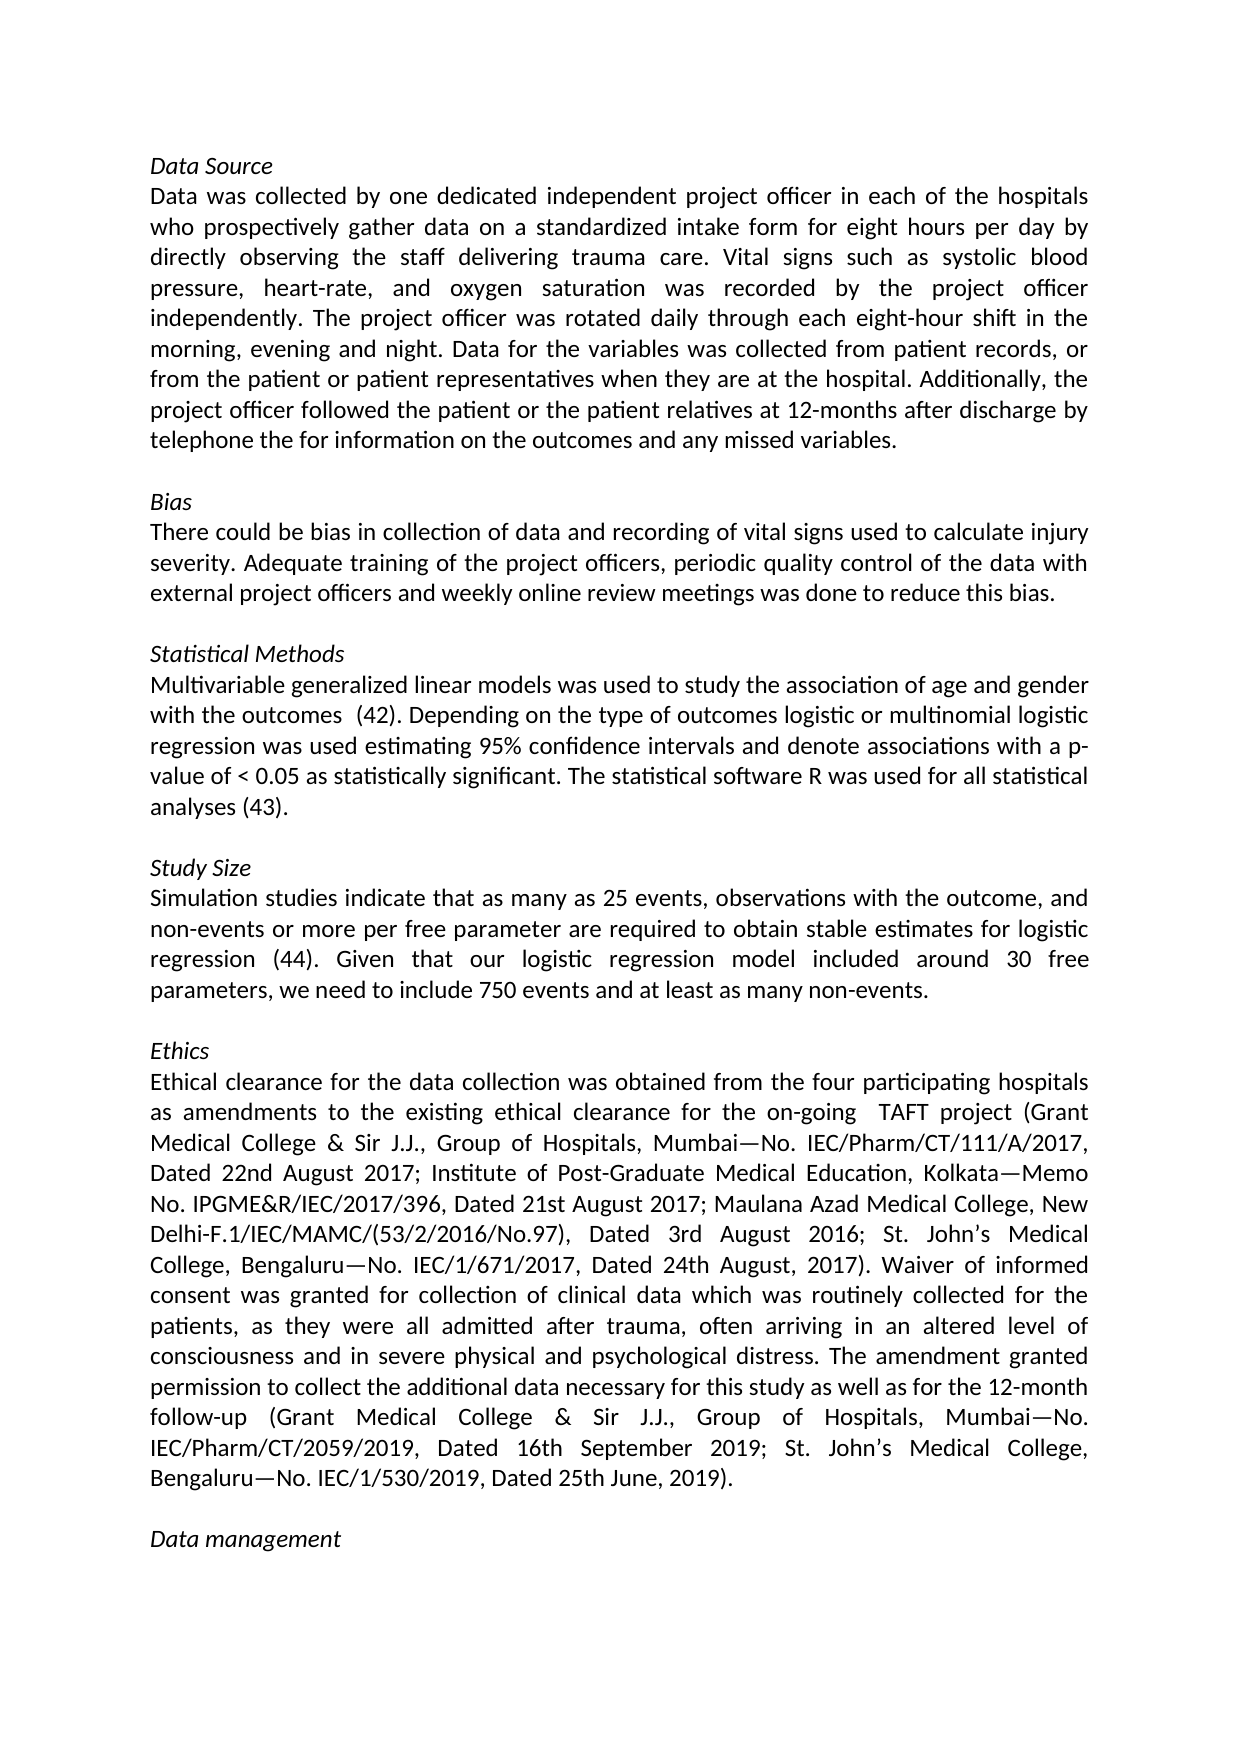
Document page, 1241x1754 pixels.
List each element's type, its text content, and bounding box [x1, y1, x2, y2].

text Study Size [150, 852, 1090, 882]
text Ethical clearance for the data collection was obtained from the four participating hospitals as amendments to the existing ethical clearance for the on-going TAFT project (Grant Medical College & Sir J.J., Group of Hospitals, Mumbai—No. IEC/Pharm/CT/111/A/2017, Dated 22nd August 2017; Institute of Post-Graduate Medical Education, Kolkata—Memo No. IPGME&R/IEC/2017/396, Dated 21st August 2017; Maulana Azad Medical College, New Delhi-F.1/IEC/MAMC/(53/2/2016/No.97), Dated 3rd August 2016; St. John’s Medical College, Bengaluru—No. IEC/1/671/2017, Dated 24th August, 2017). Waiver of informed consent was granted for collection of clinical data which was routinely collected for the patients, as they were all admitted after trauma, often arriving in an altered level of consciousness and in severe physical and psychological distress. The amendment granted permission to collect the additional data necessary for this study as well as for the 12-month follow-up (Grant Medical College & Sir J.J., Group of Hospitals, Mumbai—No. IEC/Pharm/CT/2059/2019, Dated 16th September 2019; St. John’s Medical College, Bengaluru—No. IEC/1/530/2019, Dated 25th June, 2019). [150, 1066, 1090, 1493]
text Data management [150, 1523, 1090, 1554]
text Simulation studies indicate that as many as 25 events, observations with the outcome, and non-events or more per free parameter are required to obtain stable estimates for logistic regression (44). Given that our logistic regression model included around 30 free parameters, we need to include 750 events and at least as many non-events. [150, 882, 1090, 1004]
text Multivariable generalized linear models was used to study the association of age and gender with the outcomes (42). Depending on the type of outcomes logistic or multinomial logistic regression was used estimating 95% confidence intervals and denote associations with a p-value of < 0.05 as statistically significant. The statistical software R was used for all statistical analyses (43). [150, 669, 1090, 821]
text Data was collected by one dedicated independent project officer in each of the hospitals who prospectively gather data on a standardized intake form for eight hours per day by directly observing the staff delivering trauma care. Vital signs such as systolic blood pressure, heart-rate, and oxygen saturation was recorded by the project officer independently. The project officer was rotated daily through each eight-hour shift in the morning, evening and night. Data for the variables was collected from patient records, or from the patient or patient representatives when they are at the hospital. Additionally, the project officer followed the patient or the patient relatives at 12-months after discharge by telephone the for information on the outcomes and any missed variables. [150, 181, 1090, 455]
text Data Source [150, 150, 1090, 181]
text Bias [150, 486, 1090, 516]
text Ethics [150, 1035, 1090, 1066]
text There could be bias in collection of data and recording of vital signs used to calculate injury severity. Adequate training of the project officers, periodic quality control of the data with external project officers and weekly online review meetings was done to reduce this bias. [150, 516, 1090, 608]
text Statistical Methods [150, 638, 1090, 669]
